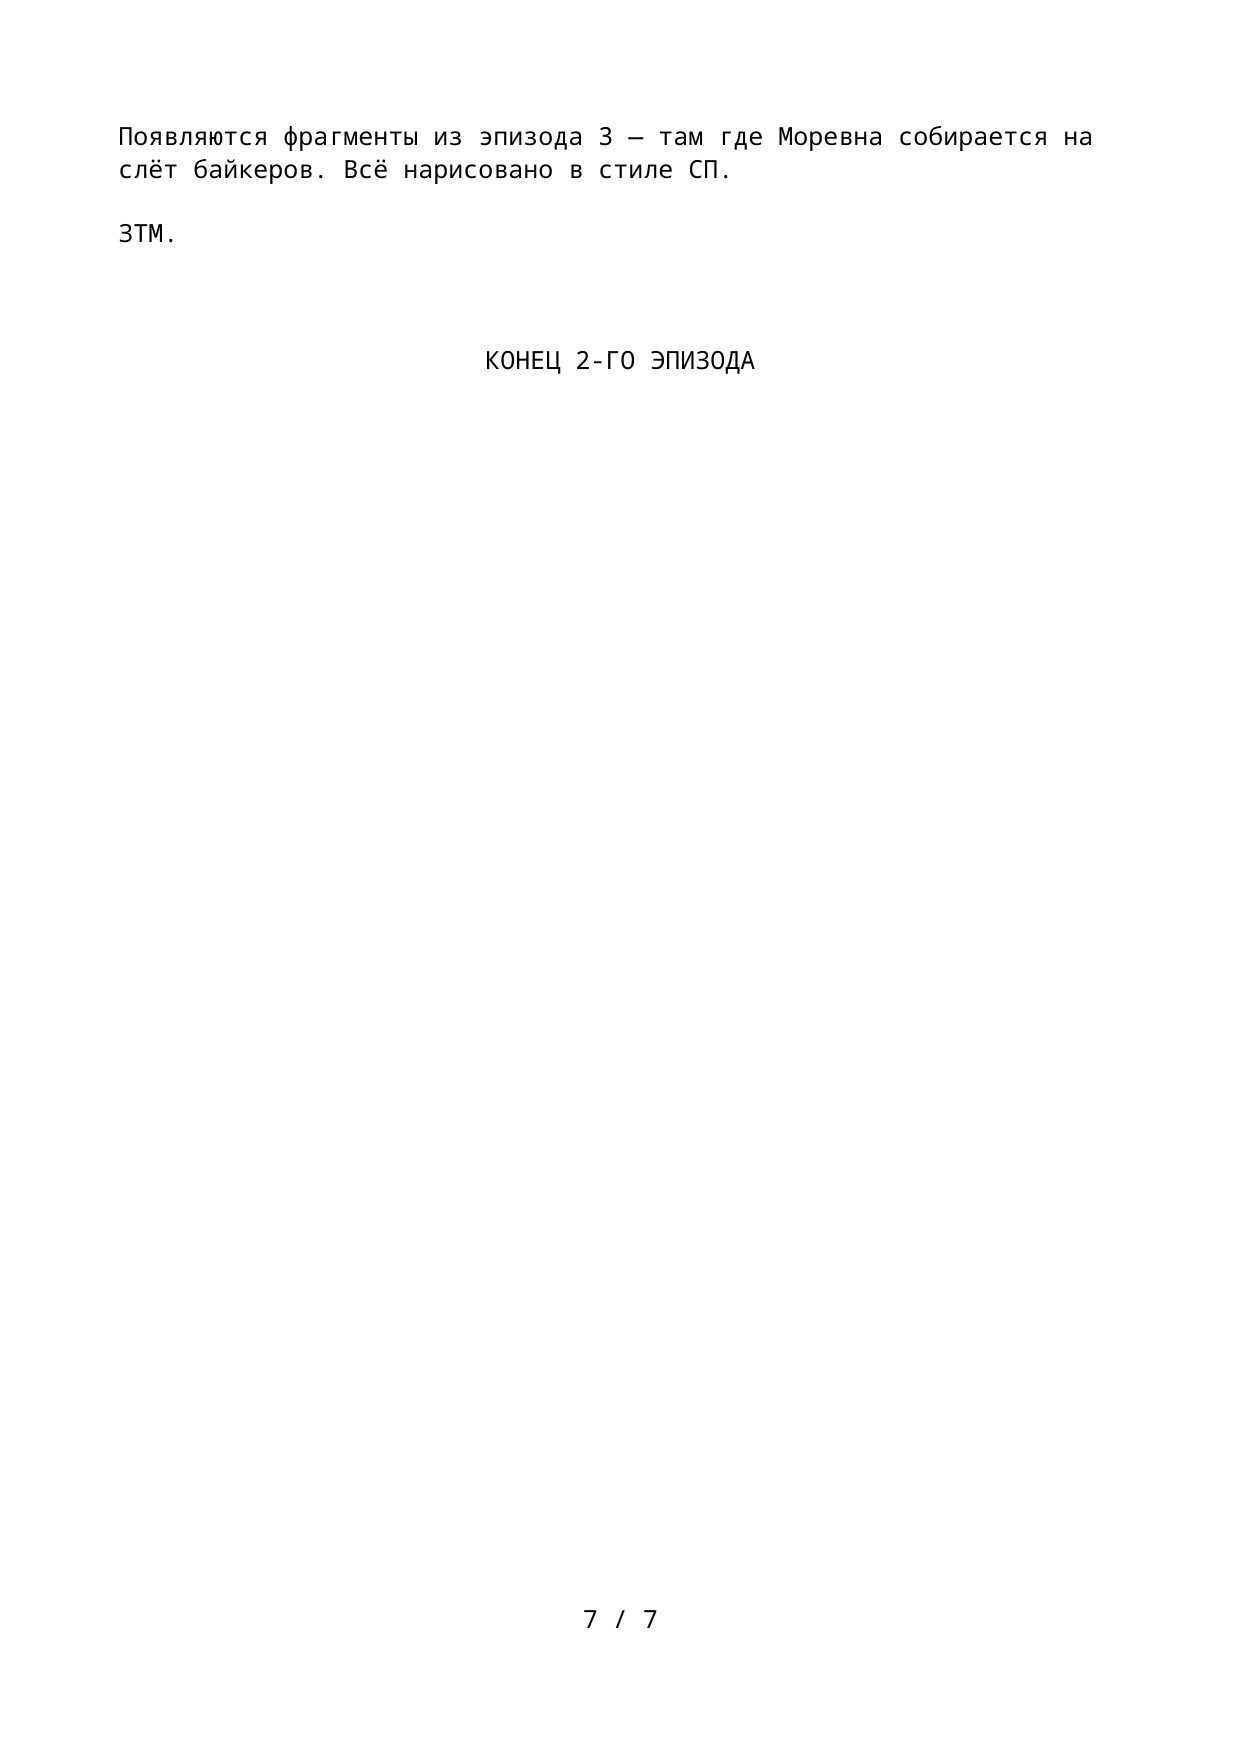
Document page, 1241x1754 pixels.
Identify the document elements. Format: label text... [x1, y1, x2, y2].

text ЗТМ. [118, 216, 1122, 250]
text КОНЕЦ 2-ГО ЭПИЗОДА [118, 343, 1122, 377]
text Появляются фрагменты из эпизода 3 — там где Моревна собирается на слёт байкеров. Всё нарисовано в стиле СП. [118, 118, 1122, 186]
